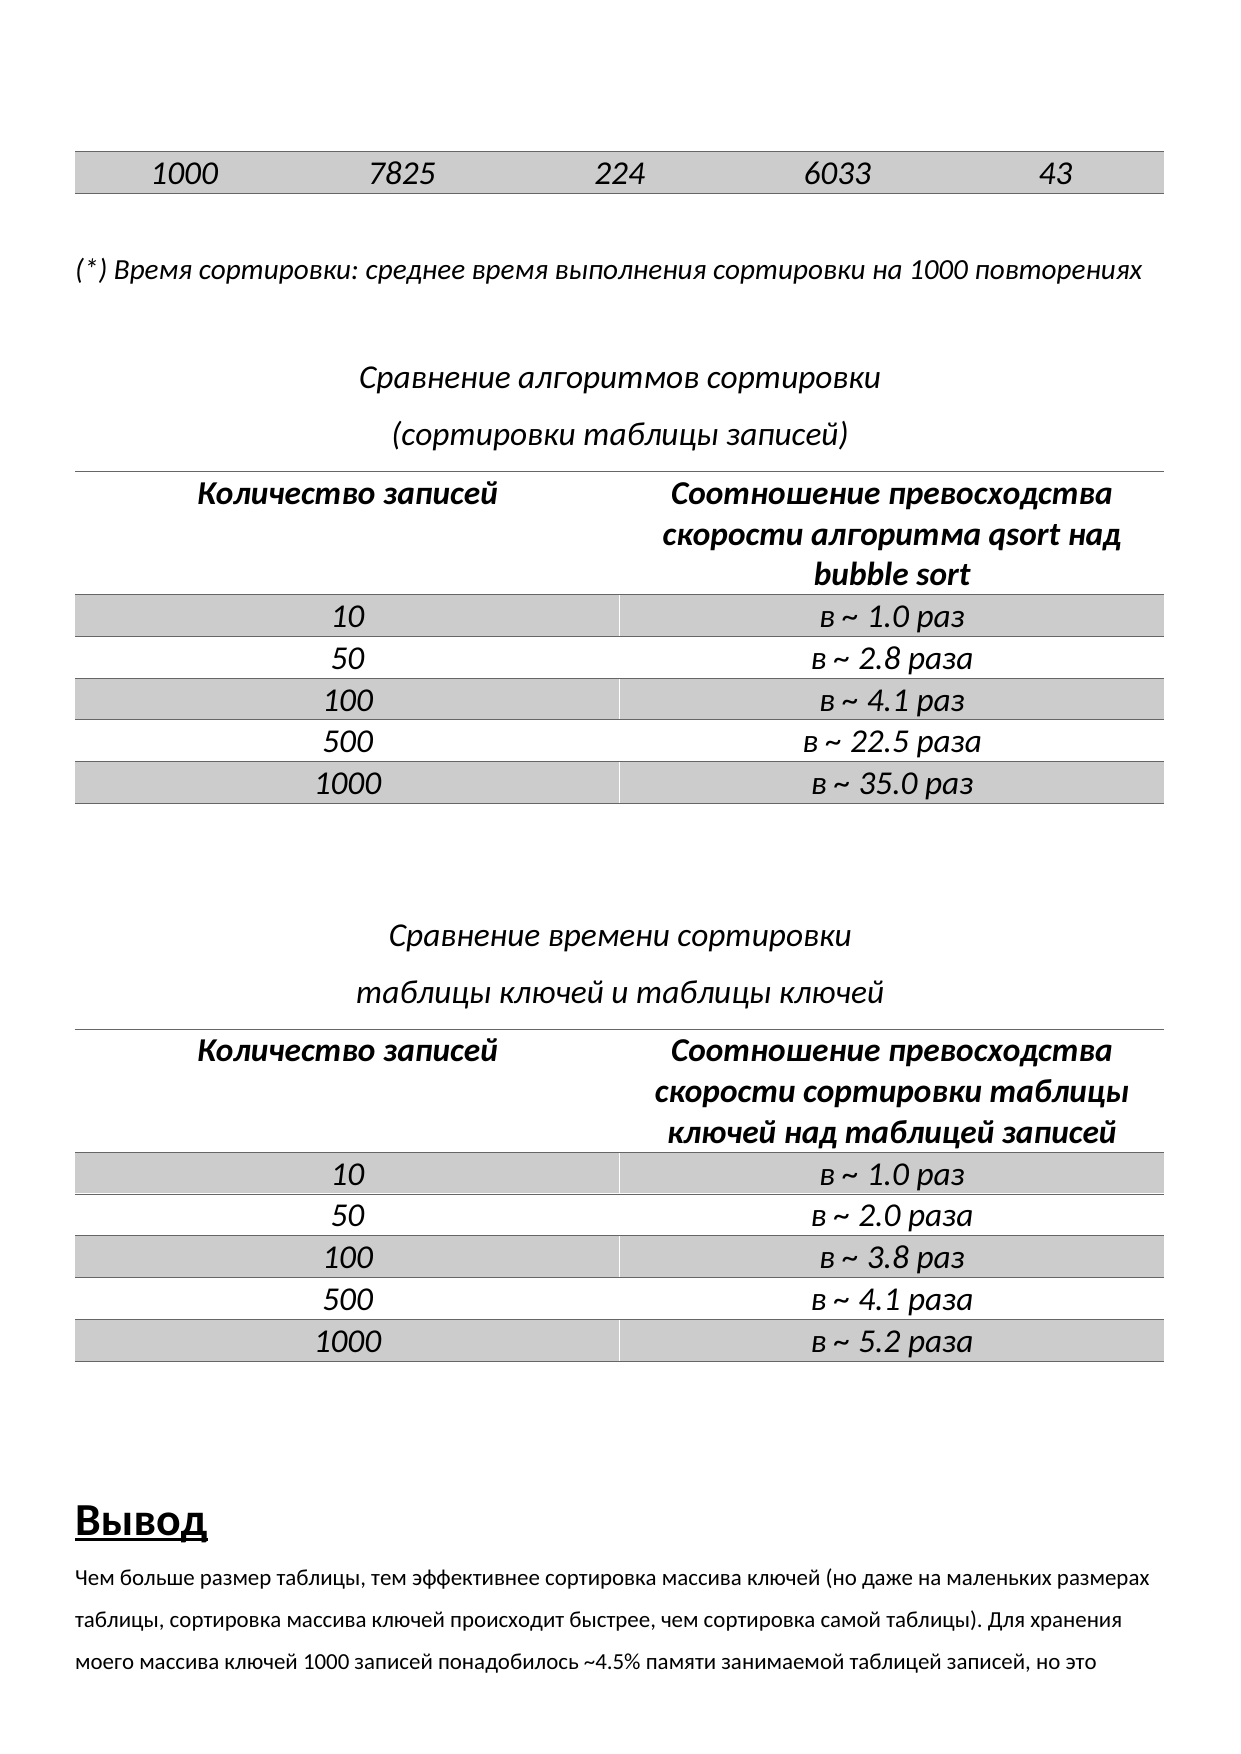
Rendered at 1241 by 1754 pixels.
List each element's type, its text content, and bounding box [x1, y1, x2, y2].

table_header Соотношение превосходства скорости алгоритма qsort над bubble sort [620, 472, 1164, 594]
text Сравнение алгоритмов сортировки [75, 356, 1165, 397]
table_cell в ~ 22.5 раза [620, 720, 1164, 761]
table_cell в ~ 1.0 раз [620, 595, 1164, 636]
text (*) Время сортировки: среднее время выполнения сортировки на 1000 повторениях [75, 251, 1165, 287]
table_cell 10 [75, 595, 619, 636]
text (сортировки таблицы записей) [75, 413, 1165, 454]
text Вывод [75, 1491, 1165, 1547]
table_cell в ~ 4.1 раза [620, 1278, 1164, 1319]
table_cell 7825 [293, 152, 511, 193]
table_cell в ~ 5.2 раза [620, 1320, 1164, 1361]
table_cell 100 [75, 679, 619, 719]
table_cell 1000 [75, 1320, 619, 1361]
table_cell в ~ 2.0 раза [620, 1195, 1164, 1235]
text Чем больше размер таблицы, тем эффективнее сортировка массива ключей (но даже на маленьких размерах таблицы, сортировка массива ключей происходит быстрее, чем сортировка самой таблицы). Для хранения моего массива ключей 1000 записей понадобилось ~4.5% памяти занимаемой таблицей записей, но это [75, 1563, 1165, 1675]
table_cell 1000 [75, 152, 293, 193]
table_cell в ~ 35.0 раз [620, 762, 1164, 803]
table_header Количество записей [75, 1030, 619, 1152]
table_cell 500 [75, 1278, 619, 1319]
table_header Соотношение превосходства скорости сортировки таблицы ключей над таблицей записей [620, 1030, 1164, 1152]
table_cell в ~ 3.8 раз [620, 1236, 1164, 1277]
table_cell 500 [75, 720, 619, 761]
table_cell в ~ 2.8 раза [620, 637, 1164, 678]
text таблицы ключей и таблицы ключей [75, 971, 1165, 1012]
table_cell 50 [75, 637, 619, 678]
table_cell в ~ 4.1 раз [620, 679, 1164, 719]
table_cell 50 [75, 1195, 619, 1235]
table_header Количество записей [75, 472, 619, 594]
table_cell 224 [511, 152, 728, 193]
table_cell в ~ 1.0 раз [620, 1153, 1164, 1193]
table_cell 43 [946, 152, 1164, 193]
table_cell 10 [75, 1153, 619, 1193]
table_cell 1000 [75, 762, 619, 803]
table_cell 100 [75, 1236, 619, 1277]
table_cell 6033 [728, 152, 946, 193]
text Сравнение времени сортировки [75, 914, 1165, 954]
